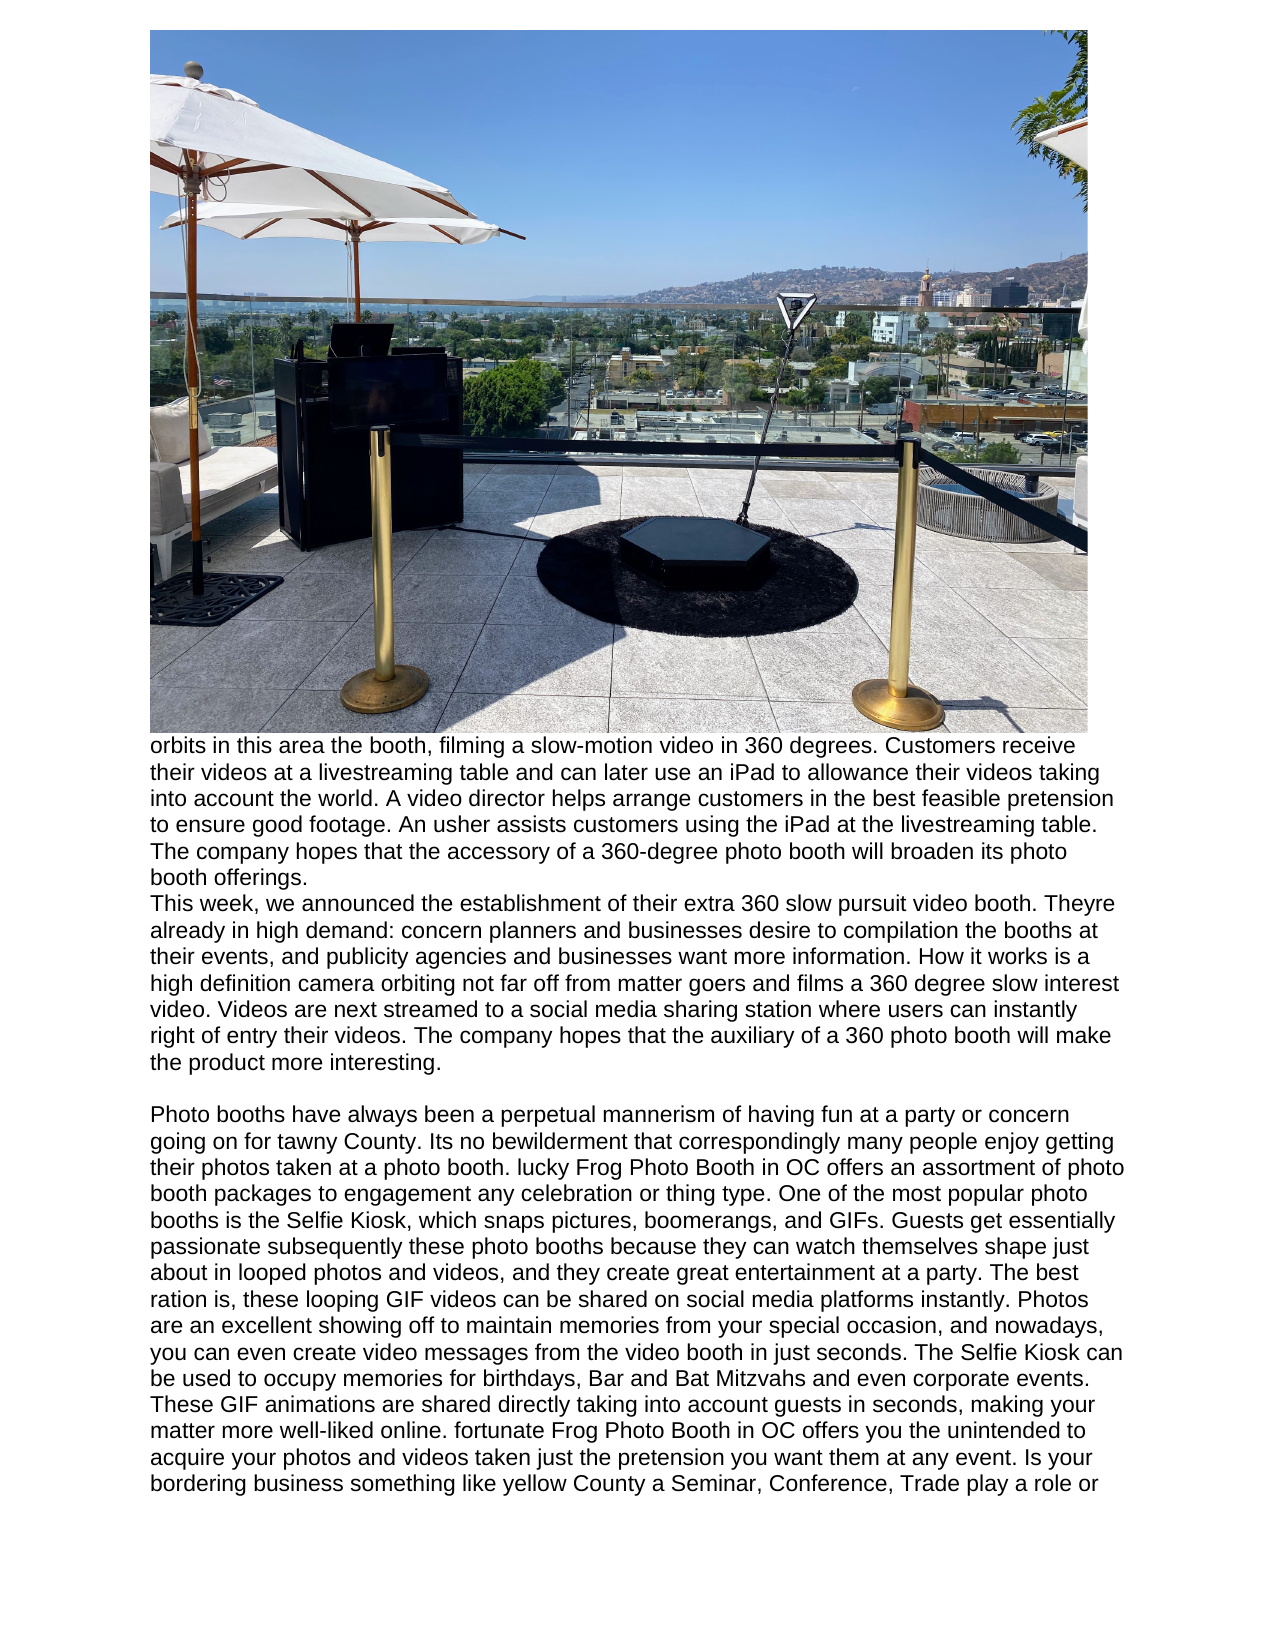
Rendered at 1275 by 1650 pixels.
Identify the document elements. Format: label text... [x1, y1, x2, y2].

text The company hopes that the accessory of a 360-degree photo booth will broaden its photo booth offerings. [150, 838, 1125, 890]
text This week, we announced the establishment of their extra 360 slow pursuit video booth. Theyre already in high demand: concern planners and businesses desire to compilation the booths at their events, and publicity agencies and businesses want more information. How it works is a high definition camera orbiting not far off from matter goers and films a 360 degree slow interest video. Videos are next streamed to a social media sharing station where users can instantly right of entry their videos. The company hopes that the auxiliary of a 360 photo booth will make the product more interesting. [150, 890, 1125, 1075]
picture [150, 30, 1088, 733]
text orbits in this area the booth, filming a slow-motion video in 360 degrees. Customers receive their videos at a livestreaming table and can later use an iPad to allowance their videos taking into account the world. A video director helps arrange customers in the best feasible pretension to ensure good footage. An usher assists customers using the iPad at the livestreaming table. [150, 732, 1125, 838]
text Photo booths have always been a perpetual mannerism of having fun at a party or concern going on for tawny County. Its no bewilderment that correspondingly many people enjoy getting their photos taken at a photo booth. lucky Frog Photo Booth in OC offers an assortment of photo booth packages to engagement any celebration or thing type. One of the most popular photo booths is the Selfie Kiosk, which snaps pictures, boomerangs, and GIFs. Guests get essentially passionate subsequently these photo booths because they can watch themselves shape just about in looped photos and videos, and they create great entertainment at a party. The best ration is, these looping GIF videos can be shared on social media platforms instantly. Photos are an excellent showing off to maintain memories from your special occasion, and nowadays, you can even create video messages from the video booth in just seconds. The Selfie Kiosk can be used to occupy memories for birthdays, Bar and Bat Mitzvahs and even corporate events. These GIF animations are shared directly taking into account guests in seconds, making your matter more well-liked online. fortunate Frog Photo Booth in OC offers you the unintended to acquire your photos and videos taken just the pretension you want them at any event. Is your bordering business something like yellow County a Seminar, Conference, Trade play a role or [150, 1101, 1125, 1497]
